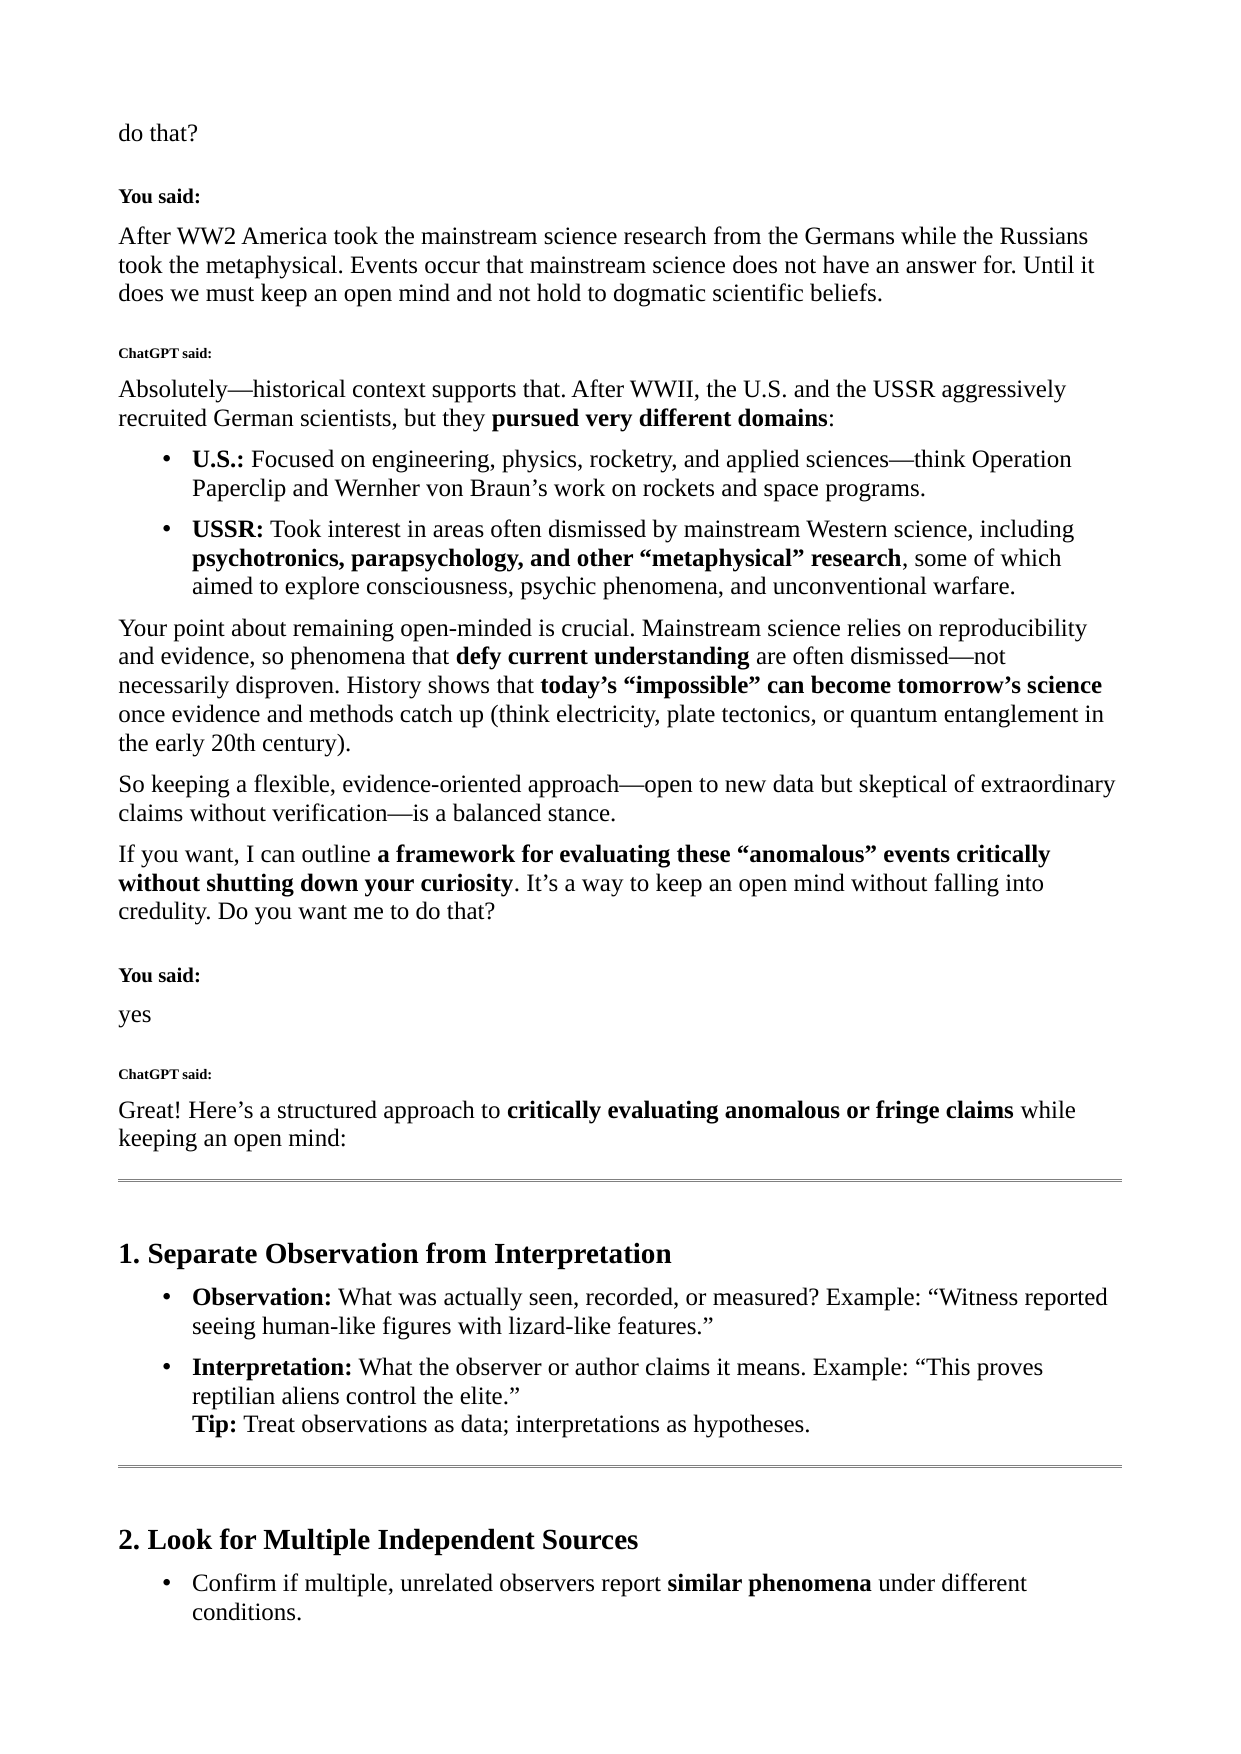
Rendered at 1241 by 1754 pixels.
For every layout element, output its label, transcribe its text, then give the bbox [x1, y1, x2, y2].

list Interpretation: What the observer or author claims it means. Example: “This proves reptilian aliens control the elite.” Tip: Treat observations as data; interpretations as hypotheses. [162, 1352, 1122, 1438]
text Absolutely—historical context supports that. After WWII, the U.S. and the USSR aggressively recruited German scientists, but they pursued very different domains: [118, 374, 1122, 431]
subtitle 2. Look for Multiple Independent Sources [118, 1522, 1122, 1555]
text Great! Here’s a structured approach to critically evaluating anomalous or fringe claims while keeping an open mind: [118, 1095, 1122, 1152]
subtitle ChatGPT said: [118, 1066, 1122, 1082]
subtitle You said: [118, 184, 1122, 208]
text After WW2 America took the mainstream science research from the Germans while the Russians took the metaphysical. Events occur that mainstream science does not have an answer for. Until it does we must keep an open mind and not hold to dogmatic scientific beliefs. [118, 221, 1122, 307]
text If you want, I can outline a framework for evaluating these “anomalous” events critically without shutting down your curiosity. It’s a way to keep an open mind without falling into credulity. Do you want me to do that? [118, 839, 1122, 925]
subtitle You said: [118, 963, 1122, 987]
list USSR: Took interest in areas often dismissed by mainstream Western science, including psychotronics, parapsychology, and other “metaphysical” research, some of which aimed to explore consciousness, psychic phenomena, and unconventional warfare. [162, 514, 1122, 600]
subtitle ChatGPT said: [118, 345, 1122, 361]
subtitle 1. Separate Observation from Interpretation [118, 1236, 1122, 1269]
text Your point about remaining open-minded is crucial. Mainstream science relies on reproducibility and evidence, so phenomena that defy current understanding are often dismissed—not necessarily disproven. History shows that today’s “impossible” can become tomorrow’s science once evidence and methods catch up (think electricity, plate tectonics, or quantum entanglement in the early 20th century). [118, 613, 1122, 756]
text So keeping a flexible, evidence-oriented approach—open to new data but skeptical of extraordinary claims without verification—is a balanced stance. [118, 769, 1122, 826]
list Observation: What was actually seen, recorded, or measured? Example: “Witness reported seeing human-like figures with lizard-like features.” [162, 1282, 1122, 1339]
list Confirm if multiple, unrelated observers report similar phenomena under different conditions. [162, 1568, 1122, 1625]
list U.S.: Focused on engineering, physics, rocketry, and applied sciences—think Operation Paperclip and Wernher von Braun’s work on rockets and space programs. [162, 444, 1122, 501]
text do that? [118, 118, 1122, 147]
text yes [118, 999, 1122, 1028]
